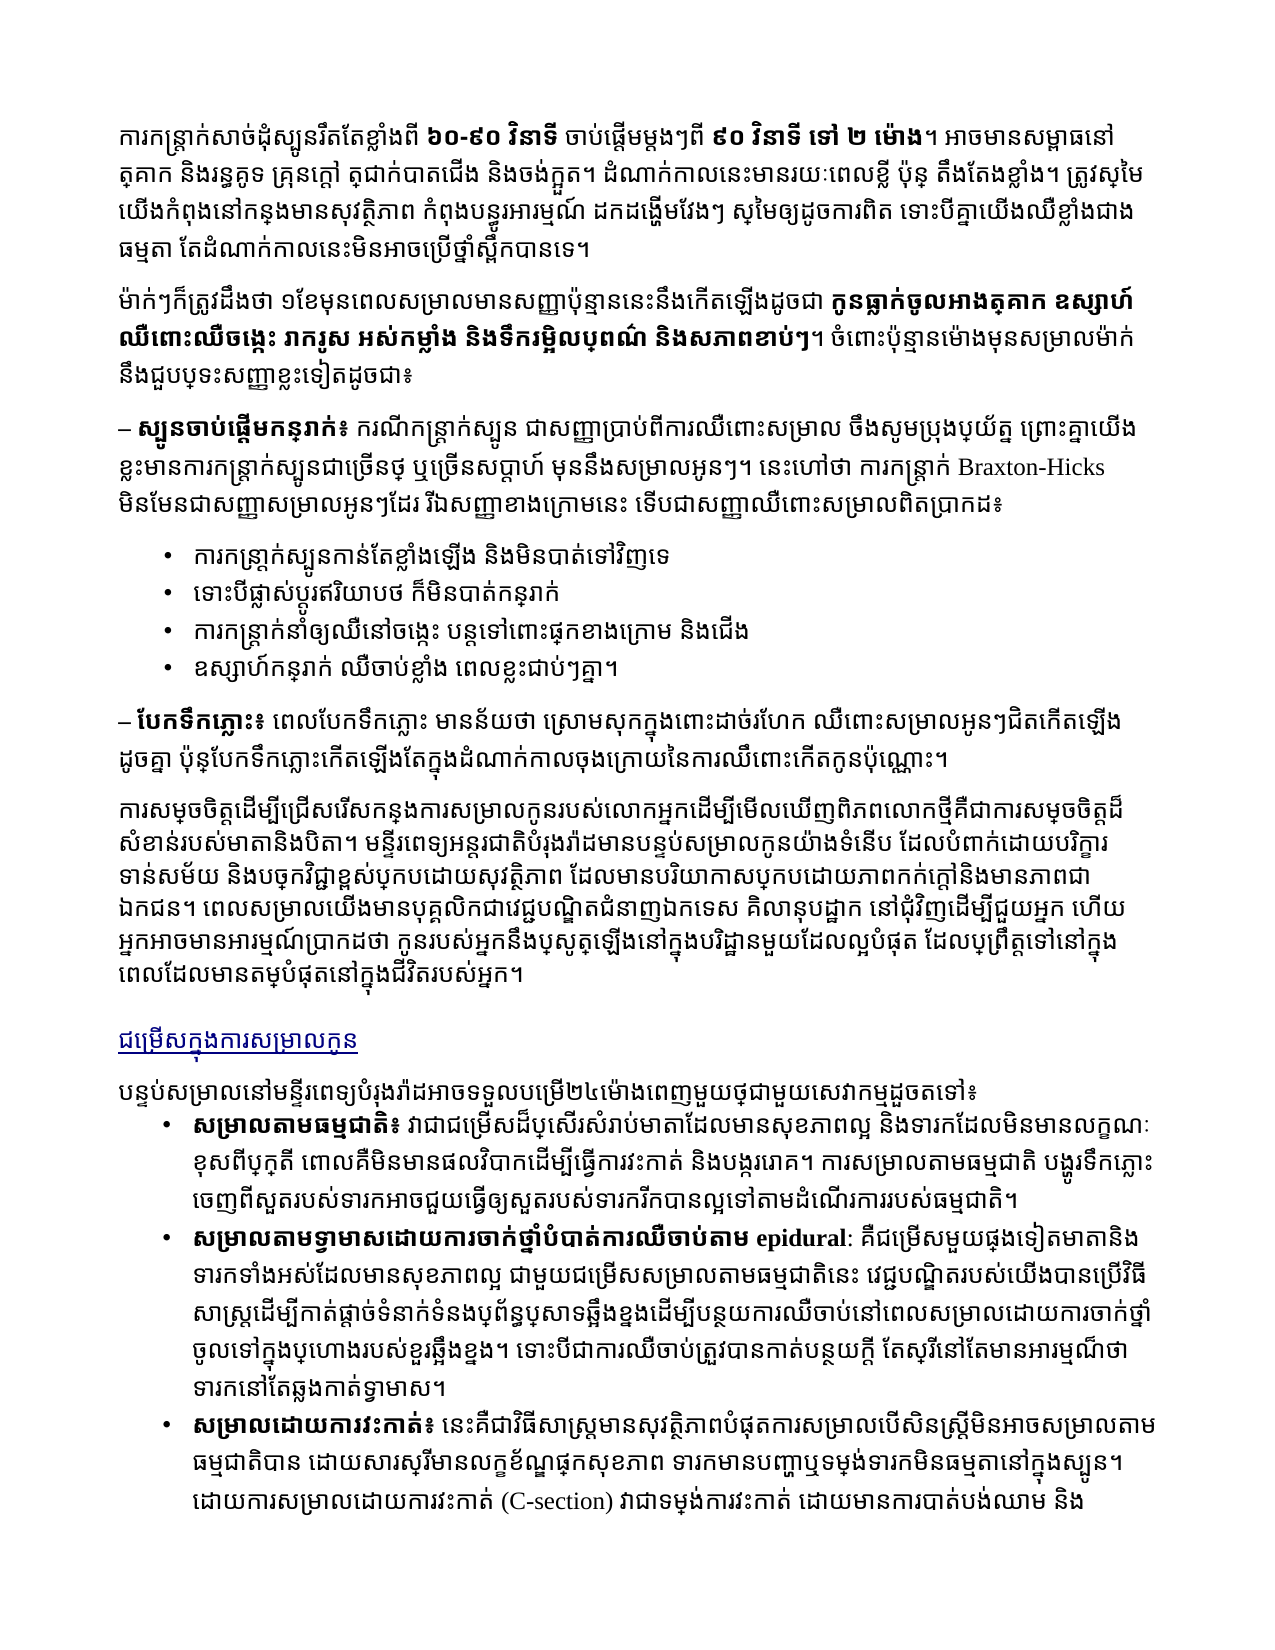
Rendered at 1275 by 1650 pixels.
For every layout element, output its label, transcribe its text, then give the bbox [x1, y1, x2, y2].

text បន្ទប់សម្រាលនៅមន្ទីរពេទ្យ​បំរុងរ៉ាដអាចទទួលបម្រើ២៤ម៉ោងពេញមួយថ្ងៃជាមួយសេវាកម្មដួចតទៅ៖ [118, 1078, 1157, 1111]
text ជម្រើសក្នុងការសម្រាលកូន [118, 1026, 1157, 1059]
list ទោះបីផ្លាស់ប្ដូរឥរិយាបថ ក៏មិនបាត់កន្ត្រាក់ [164, 579, 1157, 612]
text ការ​កន្រ្ដាក់​សាច់ដុំ​ស្បូន​រឹតតែ​ខ្លាំង​ពី ៦០-៩០ វិនាទី ចាប់ផ្ដើម​ម្តងៗ​ពី ៩០ វិនាទី ទៅ ២ ម៉ោង។ អាច​មាន​សម្ពាធ​នៅ​ត្រគាក និង​រន្ធ​គូទ គ្រុនក្ដៅ ត្រជាក់​បាតជើង និង​ចង់​ក្អួត។ ដំណាក់កាល​នេះ​មាន​រយៈ​ពេល​ខ្លី ប៉ុន្តែ តឹងតែង​ខ្លាំង។ ត្រូវ​ស្រមៃ​យើង​កំពុង​នៅ​កន្លែង​មាន​សុវត្ថិភាព កំពុង​បន្ធូរ​អារម្មណ៍ ដក​ដង្ហើម​វែង​ៗ ស្រមៃ​ឲ្យ​ដូច​ការ​ពិត ទោះបី​គ្នា​យើង​ឈឺ​ខ្លាំង​ជាង​ធម្មតា តែ​ដំណាក់កាល​នេះ​មិន​អាច​ប្រើ​ថ្នាំ​ស្ពឹក​បានទេ។ [118, 118, 1157, 267]
text ម៉ាក់​ៗ​ក៏​ត្រូវ​ដឹង​ថា ១ខែ​មុន​ពេល​សម្រាល​មាន​សញ្ញា​ប៉ុន្មាន​នេះ​នឹង​កើត​ឡើង​ដូច​ជា កូន​ធ្លាក់​ចូល​អាង​ត្រគាក ឧស្សាហ៍​ឈឺ​ពោះ​ឈឺ​ចង្កេះ រាក​រូស អស់​កម្លាំង និង​ទឹក​រម្អិល​ប្រែ​ពណ៌ និង​សភាព​ខាប់​ៗ​។ ចំពោះ​ប៉ុន្មាន​ម៉ោង​មុន​សម្រាល​ម៉ាក់​នឹង​ជួប​ប្រទះ​សញ្ញា​ខ្លះ​ទៀត​ដូច​ជា៖ [118, 287, 1157, 394]
text – បែកទឹកភ្លោះ៖ ពេល​បែក​ទឹកភ្លោះ មាន​ន័យថា ស្រោម​សុកក្នុង​ពោះ​ដាច់រហែក ឈឺពោះ​សម្រាលអូនៗ​ជិតកើត​ឡើង​ដូចគ្នា ប៉ុន្តែ​បែក​ទឹកភ្លោះ​កើតឡើង​តែក្នុង​ដំណាក់កាល​ចុងក្រោយ​នៃ​ការឈឹពោះ​កើត​កូន​ប៉ុណ្ណោះ។ [118, 706, 1157, 777]
list ការកន្រ្ដាក់នាំឲ្យឈឺនៅចង្កេះ បន្តទៅពោះផ្នែកខាងក្រោម និងជើង [164, 617, 1157, 649]
text ការសម្រេចចិត្តដើម្បីជ្រើសរើសកន្លែងការសម្រាលកូនរបស់លោកអ្នកដើម្បីមើលឃើញពិភពលោកថ្មីគឺជាការសម្រេចចិត្តដ៏សំខាន់របស់មាតានិងបិតា។​ មន្ទីរពេទ្យអន្តរជាតិ​បំរុងរ៉ាដមានបន្ទប់សម្រាលកូនយ៉ាងទំនើប​​ ដែលបំពាក់ដោយបរិក្ខារទាន់សម័យ និងបច្ខេកវិជ្ជាខ្ពស់ប្រកបដោយសុវត្ថិភាព ដែលមានបរិយាកាសប្រកបដោយភាពកក់ក្តៅនិងមានភាពជាឯកជន។ ពេលសម្រាលយើងមានបុគ្គលិកជាវេជ្ជបណ្ឌិតជំនាញឯកទេស គិលានុបដ្ឋាក នៅជុំវិញដើម្បីជួយអ្នក​ ហើយអ្នកអាចមានអារម្មណ៍ប្រាកដថា កូនរបស់អ្នកនឹងប្រសូត្រឡើងនៅក្នុងបរិដ្ឋានមួយដែលល្អបំផុត ដែលប្រព្រឹត្តទៅនៅក្នុងពេលដែលមានតម្លៃបំផុតនៅក្នុងជីវិតរបស់អ្នក។ [118, 797, 1157, 992]
list ការកន្រា្ដក់ស្បូនកាន់តែខ្លាំងឡើង និងមិនបាត់ទៅវិញទេ [164, 542, 1157, 575]
list ឧស្សាហ៍កន្ត្រាក់ ឈឺចាប់ខ្លាំង ពេលខ្លះជាប់ៗគ្នា។ [164, 654, 1157, 687]
list សម្រាលតាមទ្វាមាសដោយការចាក់ថ្នាំបំបាត់ការឈឺចាប់តាម epidural: គឺជម្រើសមួយផ្សេងទៀតមាតានិងទារកទាំងអស់ដែលមានសុខភាពល្អ ជាមួយជម្រើសសម្រាលតាមធម្មជាតិនេះ វេជ្ជបណ្ឌិតរបស់យើងបានប្រើវិធីសាស្រ្តដើម្បីកាត់ផ្តាច់ទំនាក់ទំនងប្រព័ន្ធប្រសាទឆ្អឹងខ្នងដើម្បីបន្ថយការឈឺចាប់នៅពេលសម្រាលដោយការចាក់ថ្នាំចូលទៅក្នុងប្រហោងរបស់ខួរឆ្អឹងខ្នង។ ទោះបីជាការឈឺចាប់ត្រួវបានកាត់បន្ថយក្តី តែស្ត្រីនៅតែមានអារម្មណ៏ថាទារកនៅតែឆ្លងកាត់ទ្វាមាស។ ​ [162, 1223, 1157, 1406]
text – ស្បូនចាប់ផ្តើមកន្ត្រាក់៖ ករណី​កន្រ្ដាក់ស្បូន ជា​សញ្ញា​ប្រាប់​ពីការ​ឈឺ​ពោះ​សម្រាល ចឹង​សូម​ប្រុង​ប្រយ័ត្ន ព្រោះគ្នា​យើង​ខ្លះមានកា​រកន្រ្ដាក់​ស្បូន​ជាច្រើន​ថ្ងៃ ឬ​ច្រើនសប្ដាហ៍ មុន​នឹង​សម្រាលអូនៗ។ នេះ​ហៅថា ការកន្រ្ដាក់ Braxton-Hicks មិនមែន​ជា​សញ្ញា​សម្រាលអូនៗ​ដែរ រីឯ​សញ្ញា​ខាងក្រោម​នេះ ទើប​ជា​សញ្ញា​ឈឺ​ពោះសម្រាល​ពិត​ប្រាកដ៖ [118, 413, 1157, 523]
list សម្រាលតាមធម្មជាតិ៖ វាជាជម្រើសដ៏ប្រសើរសំរាប់មាតាដែលមានសុខភាពល្អ និងទារកដែលមិនមានលក្ខណៈខុសពីប្រក្រតី ពោលគឺមិនមានផលវិបាកដើម្បីធ្វើការវះកាត់ និងបង្កររោគ។​ ការសម្រាលតាមធម្មជាតិ បង្ហូរទឹកភ្លោះចេញពីសួតរបស់ទារកអាចជួយធ្វើឲ្យសួតរបស់ទារករីកបានល្អទៅតាមដំណើរការរបស់ធម្មជាតិ។ [162, 1111, 1157, 1218]
list សម្រាលដោយការវះកាត់៖ នេះគឺជាវិធីសាស្រ្តមានសុវត្ថិភាពបំផុតការសម្រាលបើសិនស្រ្តីមិនអាចសម្រាលតាមធម្មជាតិបាន ដោយសារស្ត្រីមានលក្ខខ័ណ្ឌផ្នែកសុខភាព ទារកមានបញ្ហាឬទម្រង់ទារកមិនធម្មតានៅក្នុងស្បូន។​ ដោយការសម្រាលដោយការវះកាត់ (C-section) វាជាទម្រង់ការវះកាត់ ដោយមានការបាត់បង់ឈាម និងរយៈពេលជាសះស្បើយយូរបន្តិចដោយសារវាត្រូវការថែទាំលើមុខរបួសវះកាត់។ មាតា និងទារកដែលមានសុខភាពល្អក៏មានសុវត្ថិភាពដែរបើសិនសម្រាលដោយការវះកាត់ ប៉ុន្តែមាតាគួរតែយល់នូវបញ្ហានៃការថែទាំបន្ទាប់ពីសម្រាលតាមប្រភេទនេះ។ [162, 1411, 1157, 1519]
